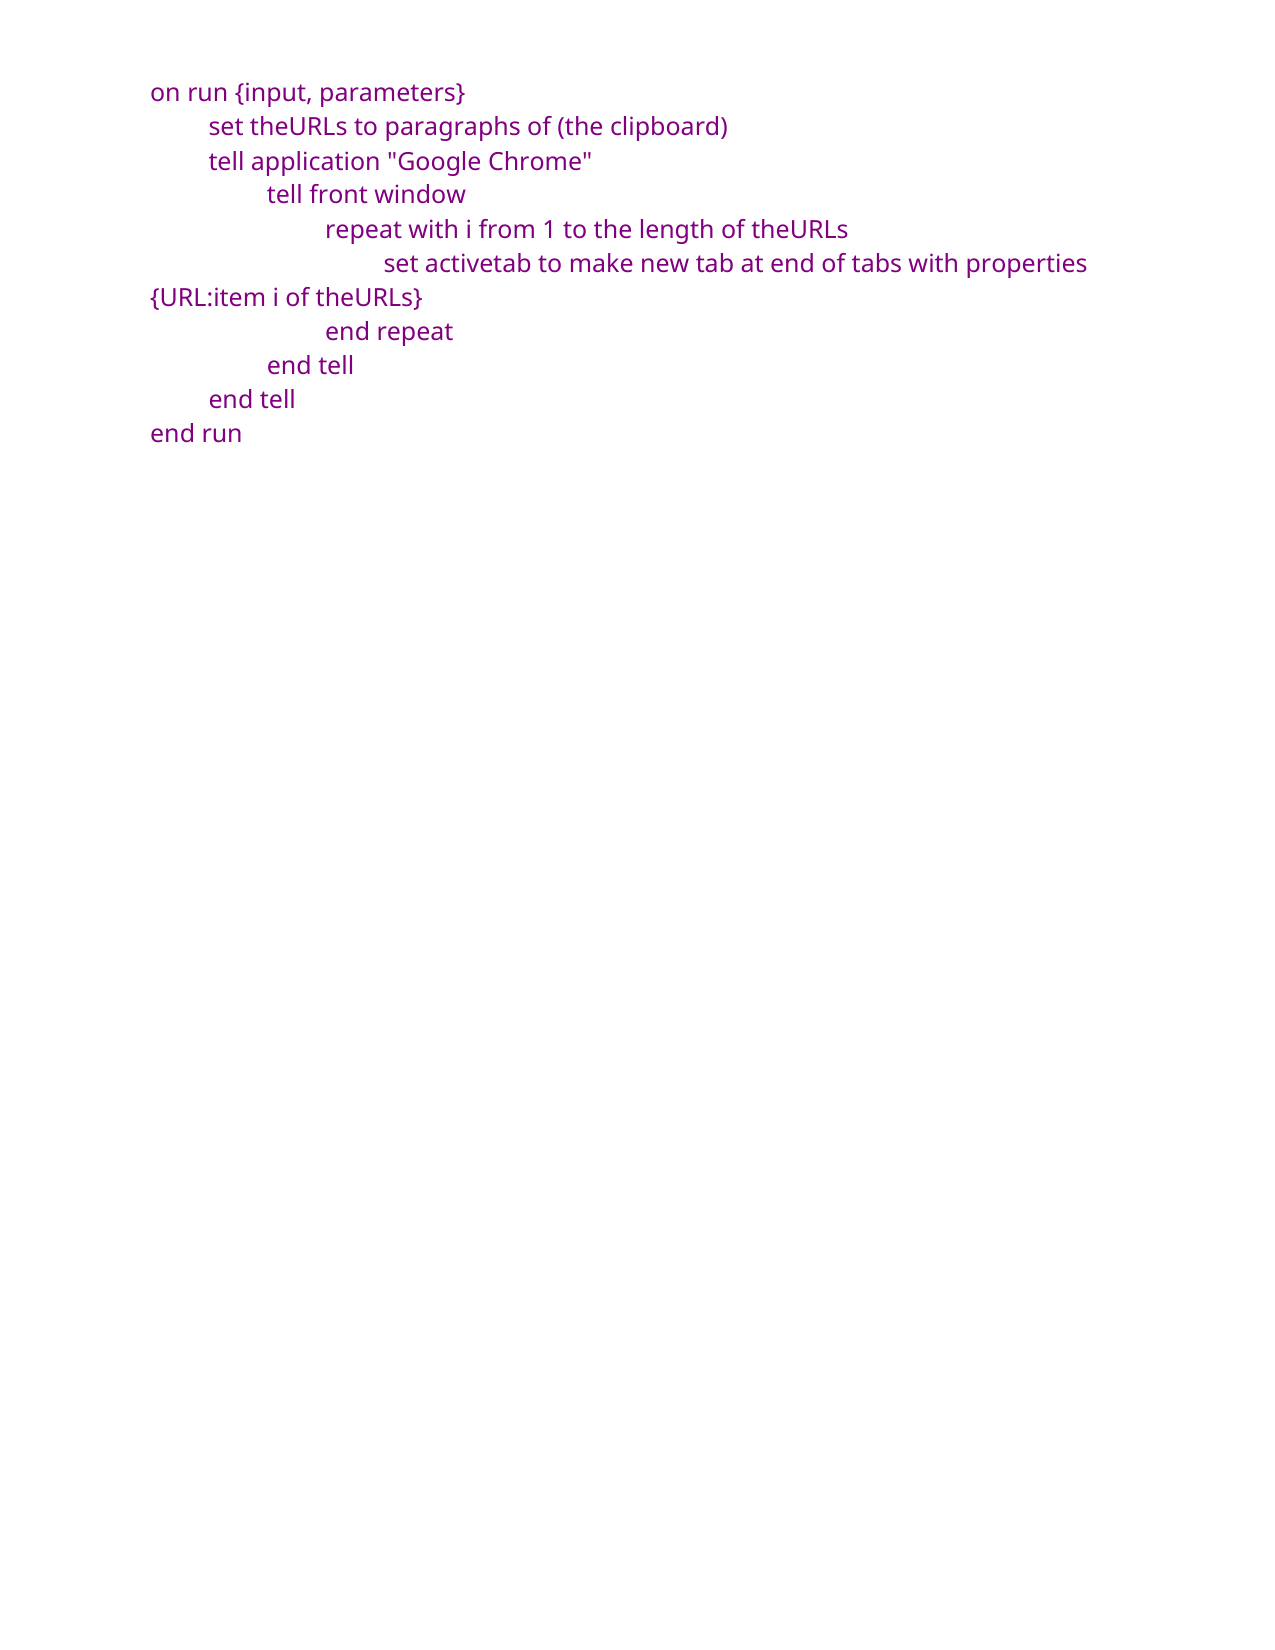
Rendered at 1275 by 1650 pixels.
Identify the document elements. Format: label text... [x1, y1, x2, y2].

text tell application "Google Chrome" [150, 143, 1125, 177]
text on run {input, parameters} [150, 75, 1125, 109]
text end tell [150, 382, 1125, 416]
text set activetab to make new tab at end of tabs with properties {URL:item i of theURLs} [150, 245, 1125, 313]
text end tell [150, 347, 1125, 382]
text set theURLs to paragraphs of (the clipboard) [150, 109, 1125, 143]
text end run [150, 416, 1125, 450]
text end repeat [150, 313, 1125, 347]
text repeat with i from 1 to the length of theURLs [150, 211, 1125, 245]
text tell front window [150, 177, 1125, 211]
